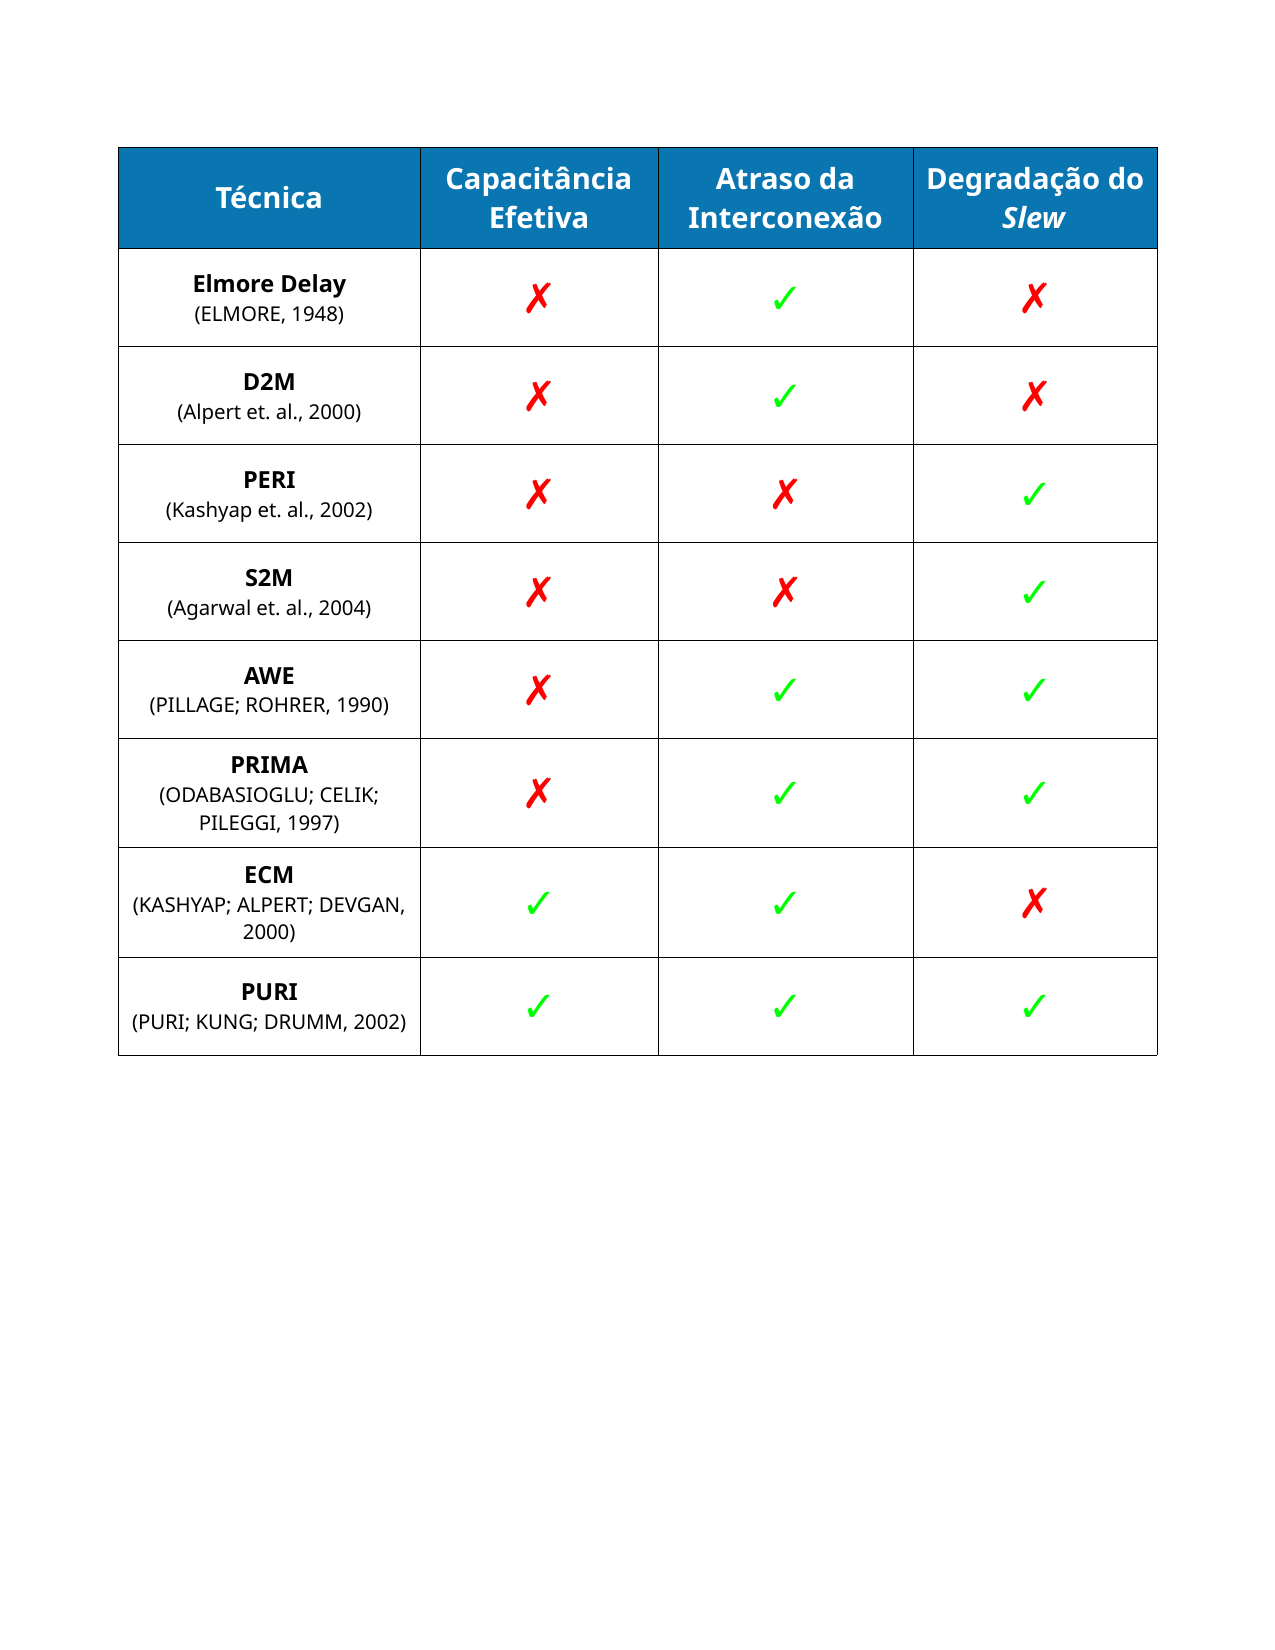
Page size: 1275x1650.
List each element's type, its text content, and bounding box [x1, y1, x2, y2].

table_cell ✓ [914, 445, 1157, 542]
table_header Capacitância Efetiva [421, 148, 658, 248]
table_header Atraso da Interconexão [659, 148, 913, 248]
table_cell ✓ [914, 641, 1157, 738]
table_cell S2M (Agarwal et. al., 2004) [119, 543, 420, 640]
table_cell ✓ [421, 848, 658, 957]
table_cell ✗ [421, 249, 658, 346]
table_cell D2M (Alpert et. al., 2000) [119, 347, 420, 444]
table_cell PRIMA (ODABASIOGLU; CELIK; PILEGGI, 1997) [119, 739, 420, 847]
table_cell ✓ [659, 347, 913, 444]
table_cell ✗ [421, 347, 658, 444]
table_cell ✗ [659, 445, 913, 542]
table_cell ✗ [914, 249, 1157, 346]
table_cell Elmore Delay (ELMORE, 1948) [119, 249, 420, 346]
table_cell AWE (PILLAGE; ROHRER, 1990) [119, 641, 420, 738]
table_cell ECM (KASHYAP; ALPERT; DEVGAN, 2000) [119, 848, 420, 957]
table_cell ✗ [914, 347, 1157, 444]
table_cell PURI (PURI; KUNG; DRUMM, 2002) [119, 958, 420, 1054]
table_cell PERI (Kashyap et. al., 2002) [119, 445, 420, 542]
table_cell ✗ [914, 848, 1157, 957]
table_cell ✓ [914, 543, 1157, 640]
table_cell ✓ [659, 958, 913, 1054]
table_cell ✓ [421, 958, 658, 1054]
table_cell ✓ [914, 958, 1157, 1054]
table_cell ✗ [421, 739, 658, 847]
table_cell ✗ [421, 543, 658, 640]
table_cell ✓ [659, 641, 913, 738]
table_cell ✓ [914, 739, 1157, 847]
table_cell ✓ [659, 249, 913, 346]
table_cell ✓ [659, 848, 913, 957]
table_cell ✓ [659, 739, 913, 847]
table_header Degradação do Slew [914, 148, 1157, 248]
table_header Técnica [119, 148, 420, 248]
table_cell ✗ [421, 445, 658, 542]
table_cell ✗ [421, 641, 658, 738]
table_cell ✗ [659, 543, 913, 640]
